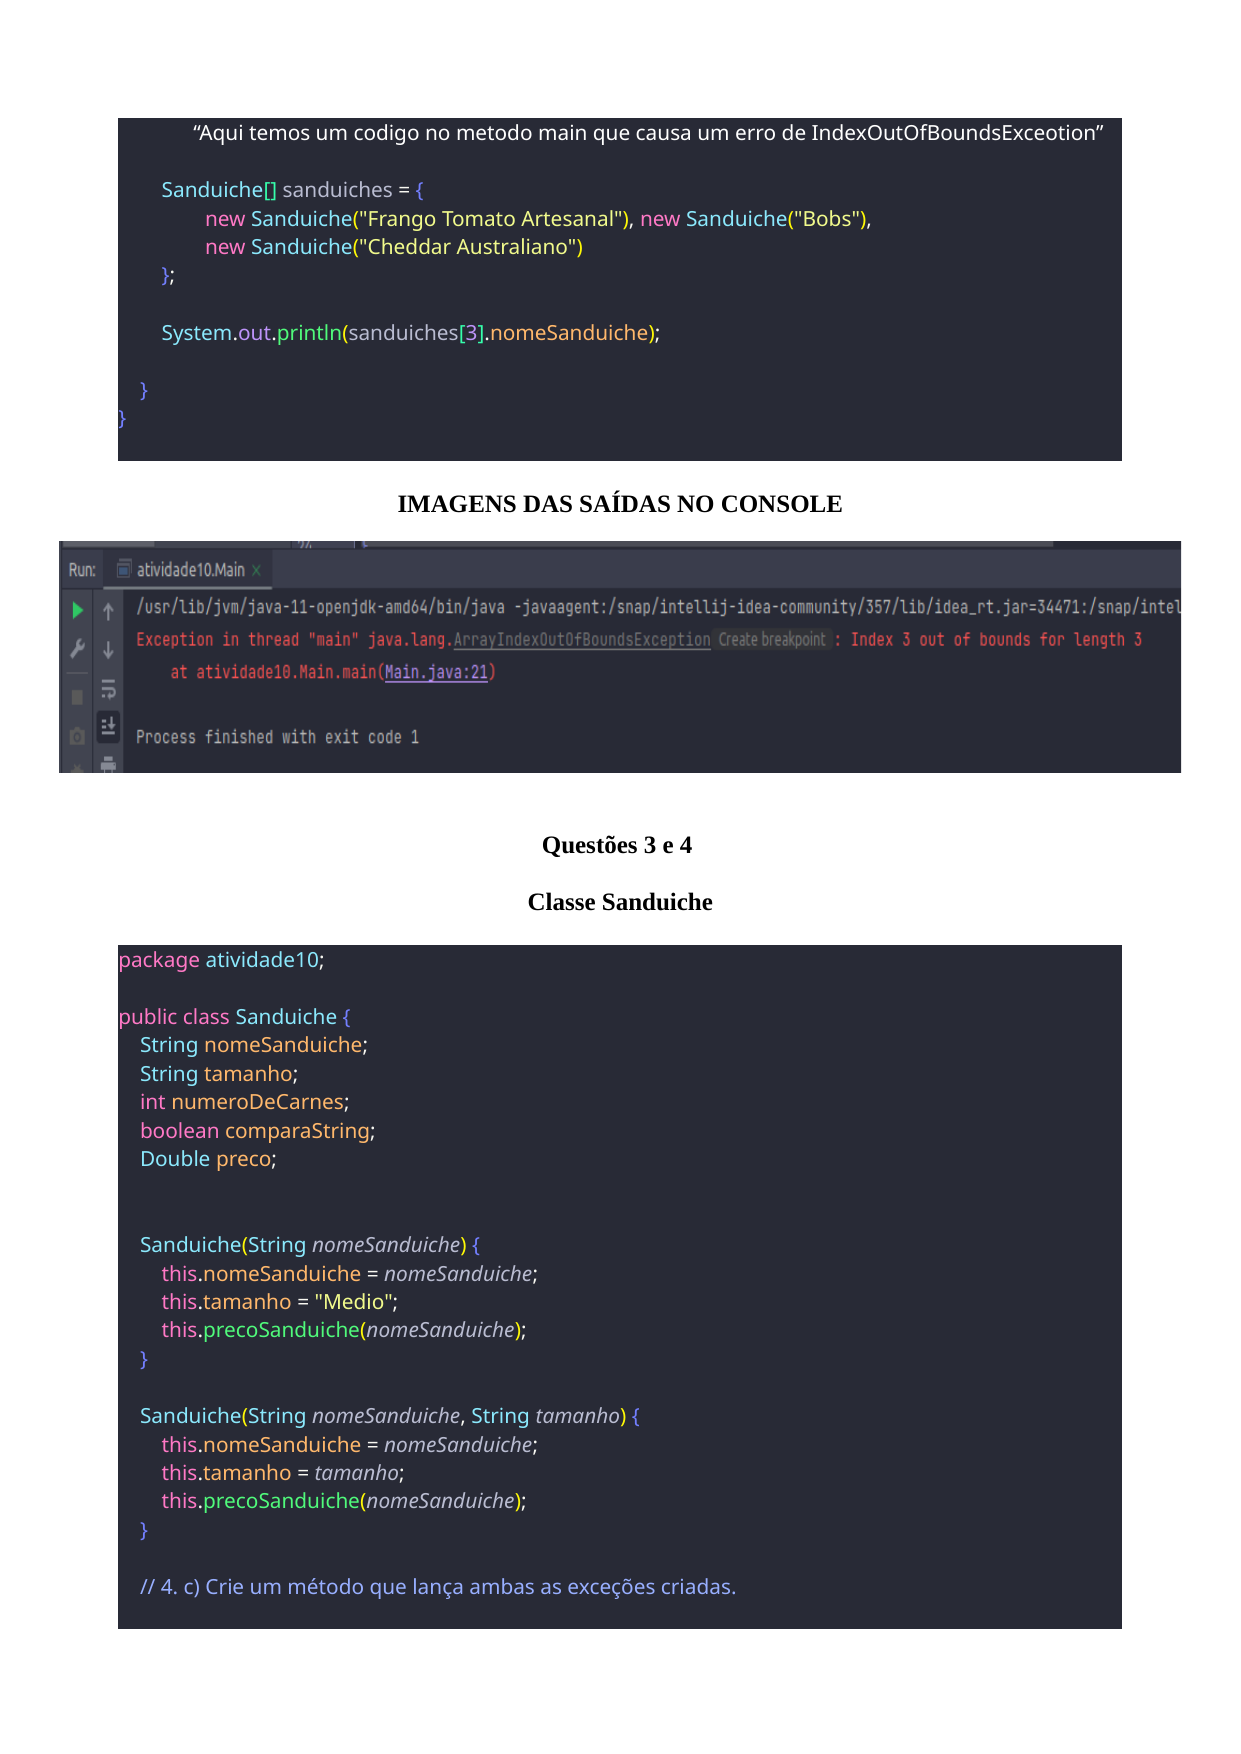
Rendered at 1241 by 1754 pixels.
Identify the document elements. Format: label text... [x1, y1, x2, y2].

text “Aqui temos um codigo no metodo main que causa um erro de IndexOutOfBoundsExceotion” [118, 118, 1122, 147]
text IMAGENS DAS SAÍDAS NO CONSOLE [118, 489, 1122, 518]
text Questões 3 e 4 [118, 830, 1122, 859]
text Sanduiche[] sanduiches = { new Sanduiche("Frango Tomato Artesanal"), new Sanduiche("Bobs"), new Sanduiche("Cheddar Australiano") }; System.out.println(sanduiches[3].nomeSanduiche); } } [118, 147, 1122, 461]
text package atividade10; public class Sanduiche { String nomeSanduiche; String tamanho; int numeroDeCarnes; boolean comparaString; Double preco; Sanduiche(String nomeSanduiche) { this.nomeSanduiche = nomeSanduiche; this.tamanho = "Medio"; this.precoSanduiche(nomeSanduiche); } Sanduiche(String nomeSanduiche, String tamanho) { this.nomeSanduiche = nomeSanduiche; this.tamanho = tamanho; this.precoSanduiche(nomeSanduiche); } // 4. c) Crie um método que lança ambas as exceções criadas. [118, 945, 1122, 1601]
text Classe Sanduiche [118, 887, 1122, 916]
picture [59, 541, 1182, 773]
